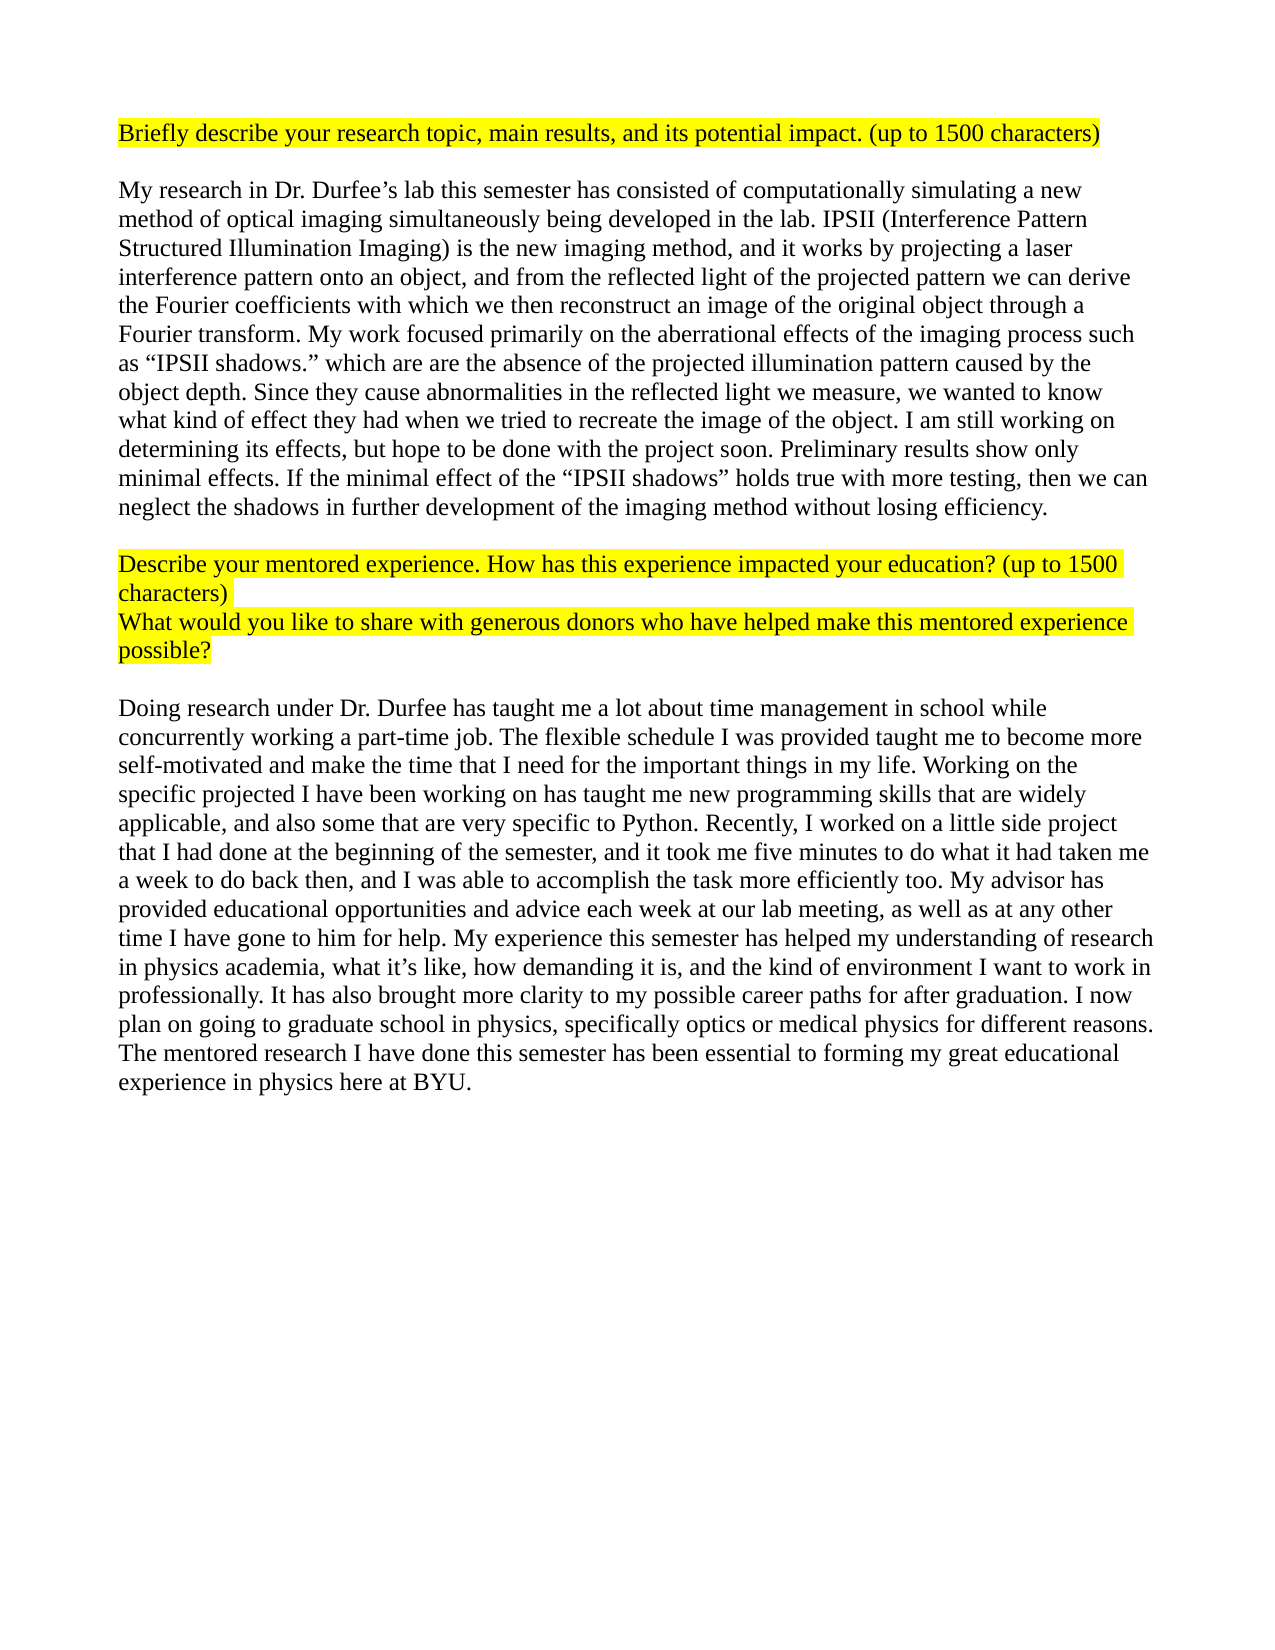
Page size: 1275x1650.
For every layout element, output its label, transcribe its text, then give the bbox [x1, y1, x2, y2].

text My research in Dr. Durfee’s lab this semester has consisted of computationally simulating a new method of optical imaging simultaneously being developed in the lab. IPSII (Interference Pattern Structured Illumination Imaging) is the new imaging method, and it works by projecting a laser interference pattern onto an object, and from the reflected light of the projected pattern we can derive the Fourier coefficients with which we then reconstruct an image of the original object through a Fourier transform. My work focused primarily on the aberrational effects of the imaging process such as “IPSII shadows.” which are are the absence of the projected illumination pattern caused by the object depth. Since they cause abnormalities in the reflected light we measure, we wanted to know what kind of effect they had when we tried to recreate the image of the object. I am still working on determining its effects, but hope to be done with the project soon. Preliminary results show only minimal effects. If the minimal effect of the “IPSII shadows” holds true with more testing, then we can neglect the shadows in further development of the imaging method without losing efficiency. [118, 176, 1157, 521]
text Describe your mentored experience. How has this experience impacted your education? (up to 1500 characters) What would you like to share with generous donors who have helped make this mentored experience possible? [118, 549, 1157, 664]
text Doing research under Dr. Durfee has taught me a lot about time management in school while concurrently working a part-time job. The flexible schedule I was provided taught me to become more self-motivated and make the time that I need for the important things in my life. Working on the specific projected I have been working on has taught me new programming skills that are widely applicable, and also some that are very specific to Python. Recently, I worked on a little side project that I had done at the beginning of the semester, and it took me five minutes to do what it had taken me a week to do back then, and I was able to accomplish the task more efficiently too. My advisor has provided educational opportunities and advice each week at our lab meeting, as well as at any other time I have gone to him for help. My experience this semester has helped my understanding of research in physics academia, what it’s like, how demanding it is, and the kind of environment I want to work in professionally. It has also brought more clarity to my possible career paths for after graduation. I now plan on going to graduate school in physics, specifically optics or medical physics for different reasons. The mentored research I have done this semester has been essential to forming my great educational experience in physics here at BYU. [118, 693, 1157, 1096]
text Briefly describe your research topic, main results, and its potential impact. (up to 1500 characters) [118, 118, 1157, 147]
